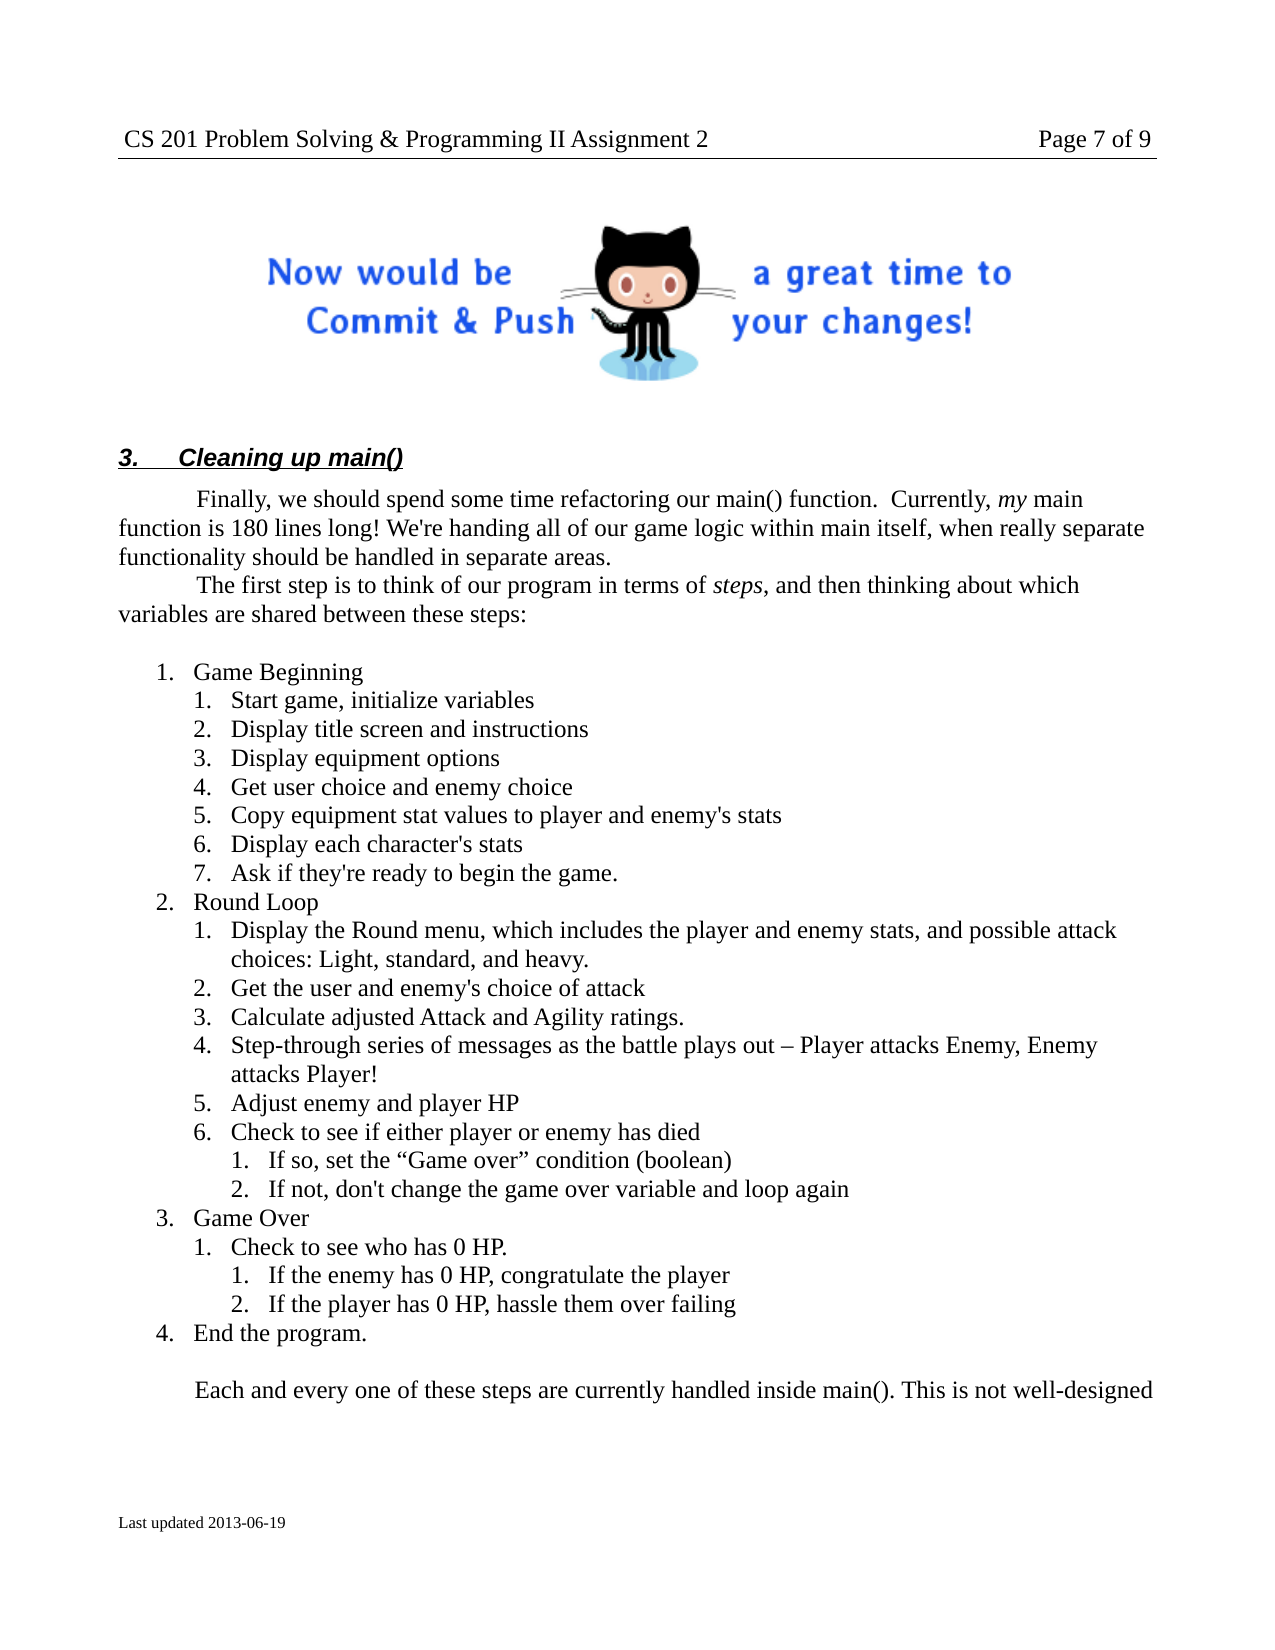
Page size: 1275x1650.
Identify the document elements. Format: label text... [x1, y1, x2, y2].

text Each and every one of these steps are currently handled inside main(). This is not well-designed [118, 1375, 1157, 1404]
picture [253, 216, 1022, 392]
list Get user choice and enemy choice [193, 772, 1157, 800]
text The first step is to think of our program in terms of steps, and then thinking about which variables are shared between these steps: [118, 570, 1157, 657]
list Display the Round menu, which includes the player and enemy stats, and possible attack choices: Light, standard, and heavy. [193, 915, 1157, 973]
list Adjust enemy and player HP [193, 1088, 1157, 1117]
list Copy equipment stat values to player and enemy's stats [193, 800, 1157, 829]
subtitle 3. Cleaning up main() [118, 443, 1157, 472]
list Display each character's stats [193, 829, 1157, 858]
list End the program. [156, 1318, 1157, 1347]
list Display title screen and instructions [193, 714, 1157, 743]
list Check to see if either player or enemy has died [193, 1117, 1157, 1145]
list If so, set the “Game over” condition (boolean) [231, 1145, 1157, 1174]
text Finally, we should spend some time refactoring our main() function. Currently, my main function is 180 lines long! We're handing all of our game logic within main itself, when really separate functionality should be handled in separate areas. [118, 484, 1157, 570]
list Calculate adjusted Attack and Agility ratings. [193, 1002, 1157, 1030]
list Ask if they're ready to begin the game. [193, 858, 1157, 887]
list Get the user and enemy's choice of attack [193, 973, 1157, 1002]
list Step-through series of messages as the battle plays out – Player attacks Enemy, Enemy attacks Player! [193, 1030, 1157, 1088]
list If not, don't change the game over variable and loop again [231, 1174, 1157, 1203]
list If the enemy has 0 HP, congratulate the player [231, 1260, 1157, 1289]
list Display equipment options [193, 743, 1157, 772]
list Round Loop [156, 887, 1157, 915]
list If the player has 0 HP, hassle them over failing [231, 1289, 1157, 1318]
list Start game, initialize variables [193, 685, 1157, 714]
list Game Over [156, 1203, 1157, 1232]
list Check to see who has 0 HP. [193, 1232, 1157, 1260]
list Game Beginning [156, 657, 1157, 685]
